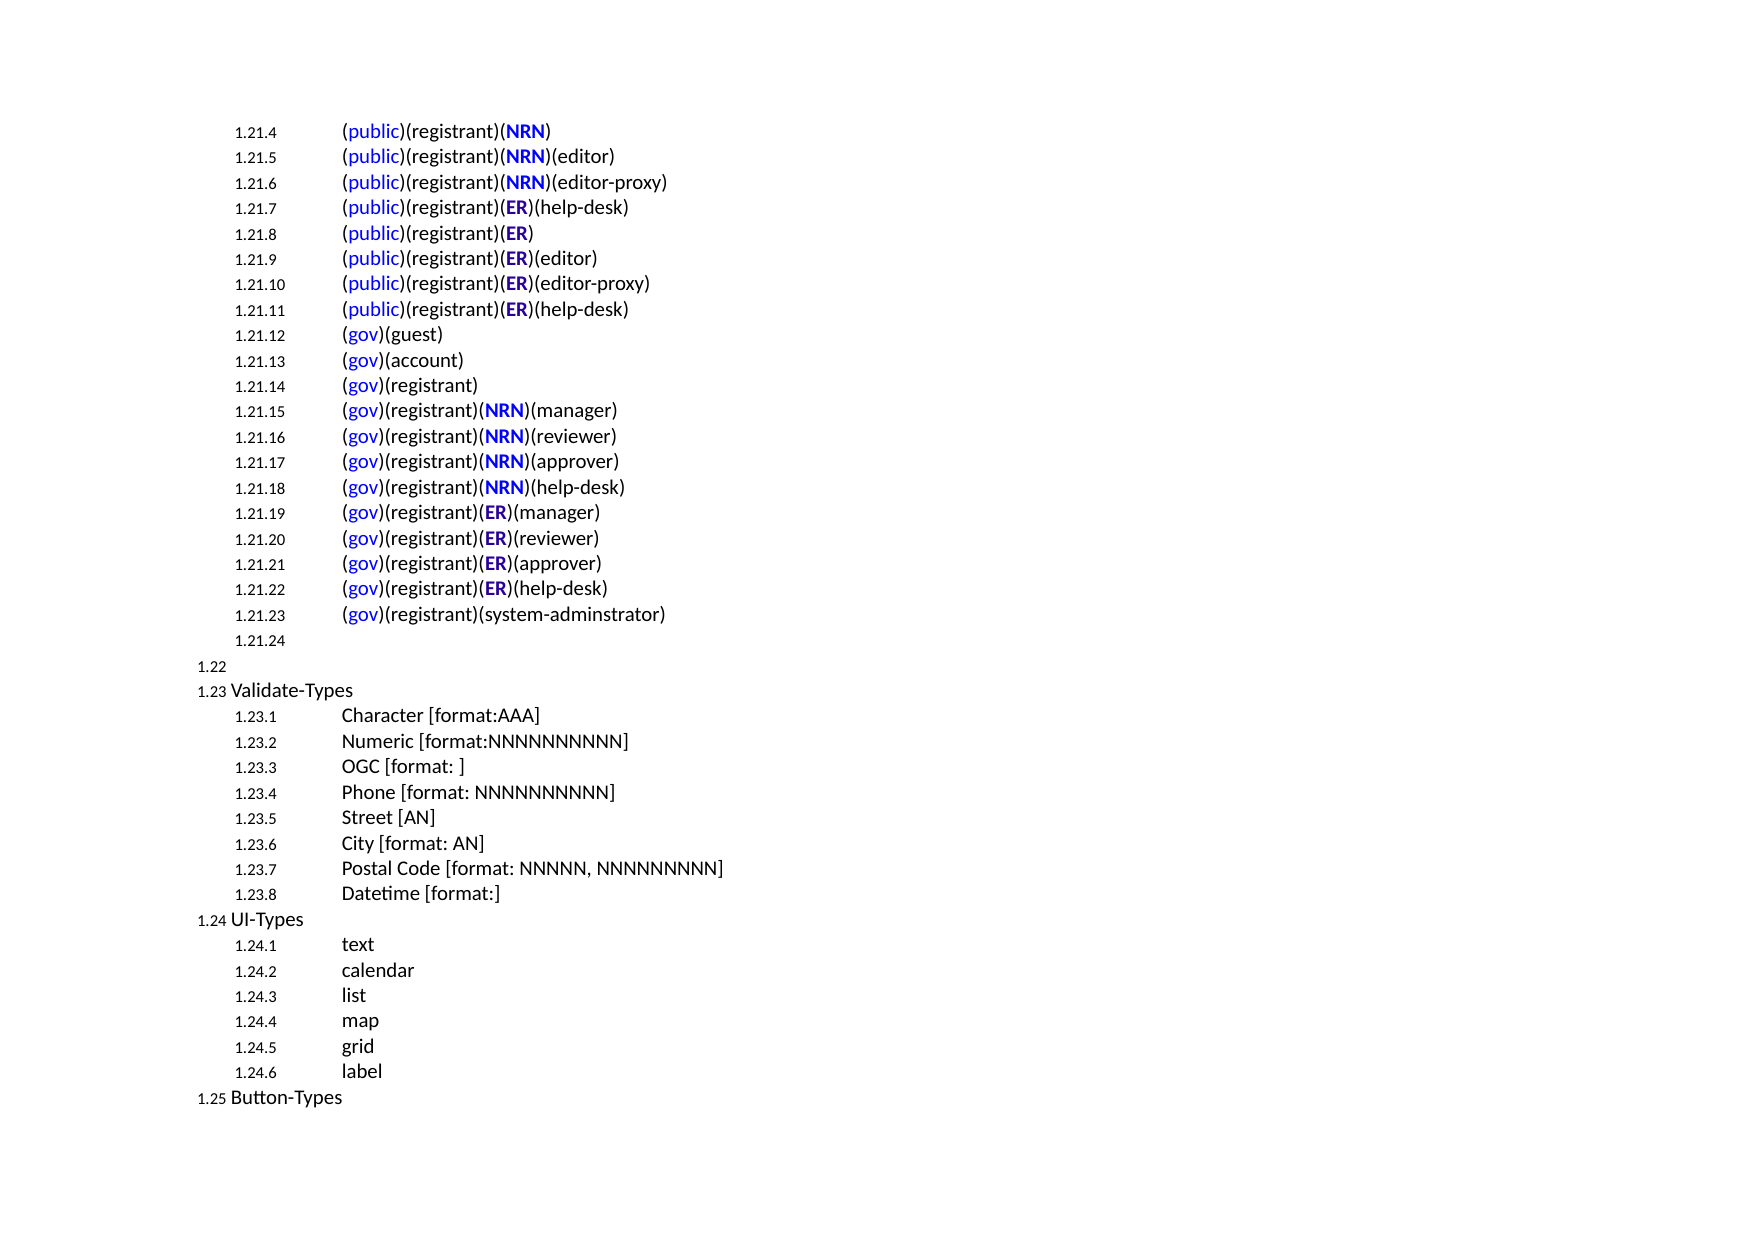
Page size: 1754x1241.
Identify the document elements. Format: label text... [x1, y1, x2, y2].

list (public)(registrant)(NRN)(editor-proxy) [231, 169, 1636, 194]
list Character [format:AAA] [231, 703, 1636, 728]
list Validate-Types [193, 677, 1636, 703]
list (public)(registrant)(ER)(editor) [231, 245, 1636, 271]
list label [231, 1058, 1636, 1084]
list (public)(registrant)(ER)(editor-proxy) [231, 271, 1636, 296]
list (gov)(registrant)(NRN)(reviewer) [231, 423, 1636, 448]
list Postal Code [format: NNNNN, NNNNNNNNN] [231, 855, 1636, 881]
list text [231, 931, 1636, 957]
list (gov)(registrant)(system-adminstrator) [231, 601, 1636, 626]
list (public)(registrant)(NRN) [231, 118, 1636, 143]
list grid [231, 1033, 1636, 1058]
list (gov)(registrant)(ER)(manager) [231, 499, 1636, 525]
list (gov)(registrant)(NRN)(approver) [231, 448, 1636, 474]
list calendar [231, 957, 1636, 982]
list Street [AN] [231, 804, 1636, 830]
list (public)(registrant)(ER) [231, 220, 1636, 245]
list City [format: AN] [231, 830, 1636, 855]
list (gov)(registrant)(ER)(help-desk) [231, 576, 1636, 601]
list (gov)(account) [231, 347, 1636, 372]
list (gov)(registrant)(ER)(reviewer) [231, 525, 1636, 550]
list list [231, 982, 1636, 1008]
list Phone [format: NNNNNNNNNN] [231, 779, 1636, 804]
list (gov)(registrant) [231, 372, 1636, 398]
list OGC [format: ] [231, 753, 1636, 779]
list (gov)(registrant)(NRN)(manager) [231, 398, 1636, 423]
list Datetime [format:] [231, 881, 1636, 906]
list (gov)(registrant)(ER)(approver) [231, 550, 1636, 576]
list UI-Types [193, 906, 1636, 931]
list (public)(registrant)(ER)(help-desk) [231, 194, 1636, 220]
list Numeric [format:NNNNNNNNNN] [231, 728, 1636, 753]
list (gov)(guest) [231, 321, 1636, 347]
list (public)(registrant)(ER)(help-desk) [231, 296, 1636, 321]
list (public)(registrant)(NRN)(editor) [231, 143, 1636, 169]
list map [231, 1008, 1636, 1033]
list (gov)(registrant)(NRN)(help-desk) [231, 474, 1636, 499]
list Button-Types [193, 1084, 1636, 1109]
